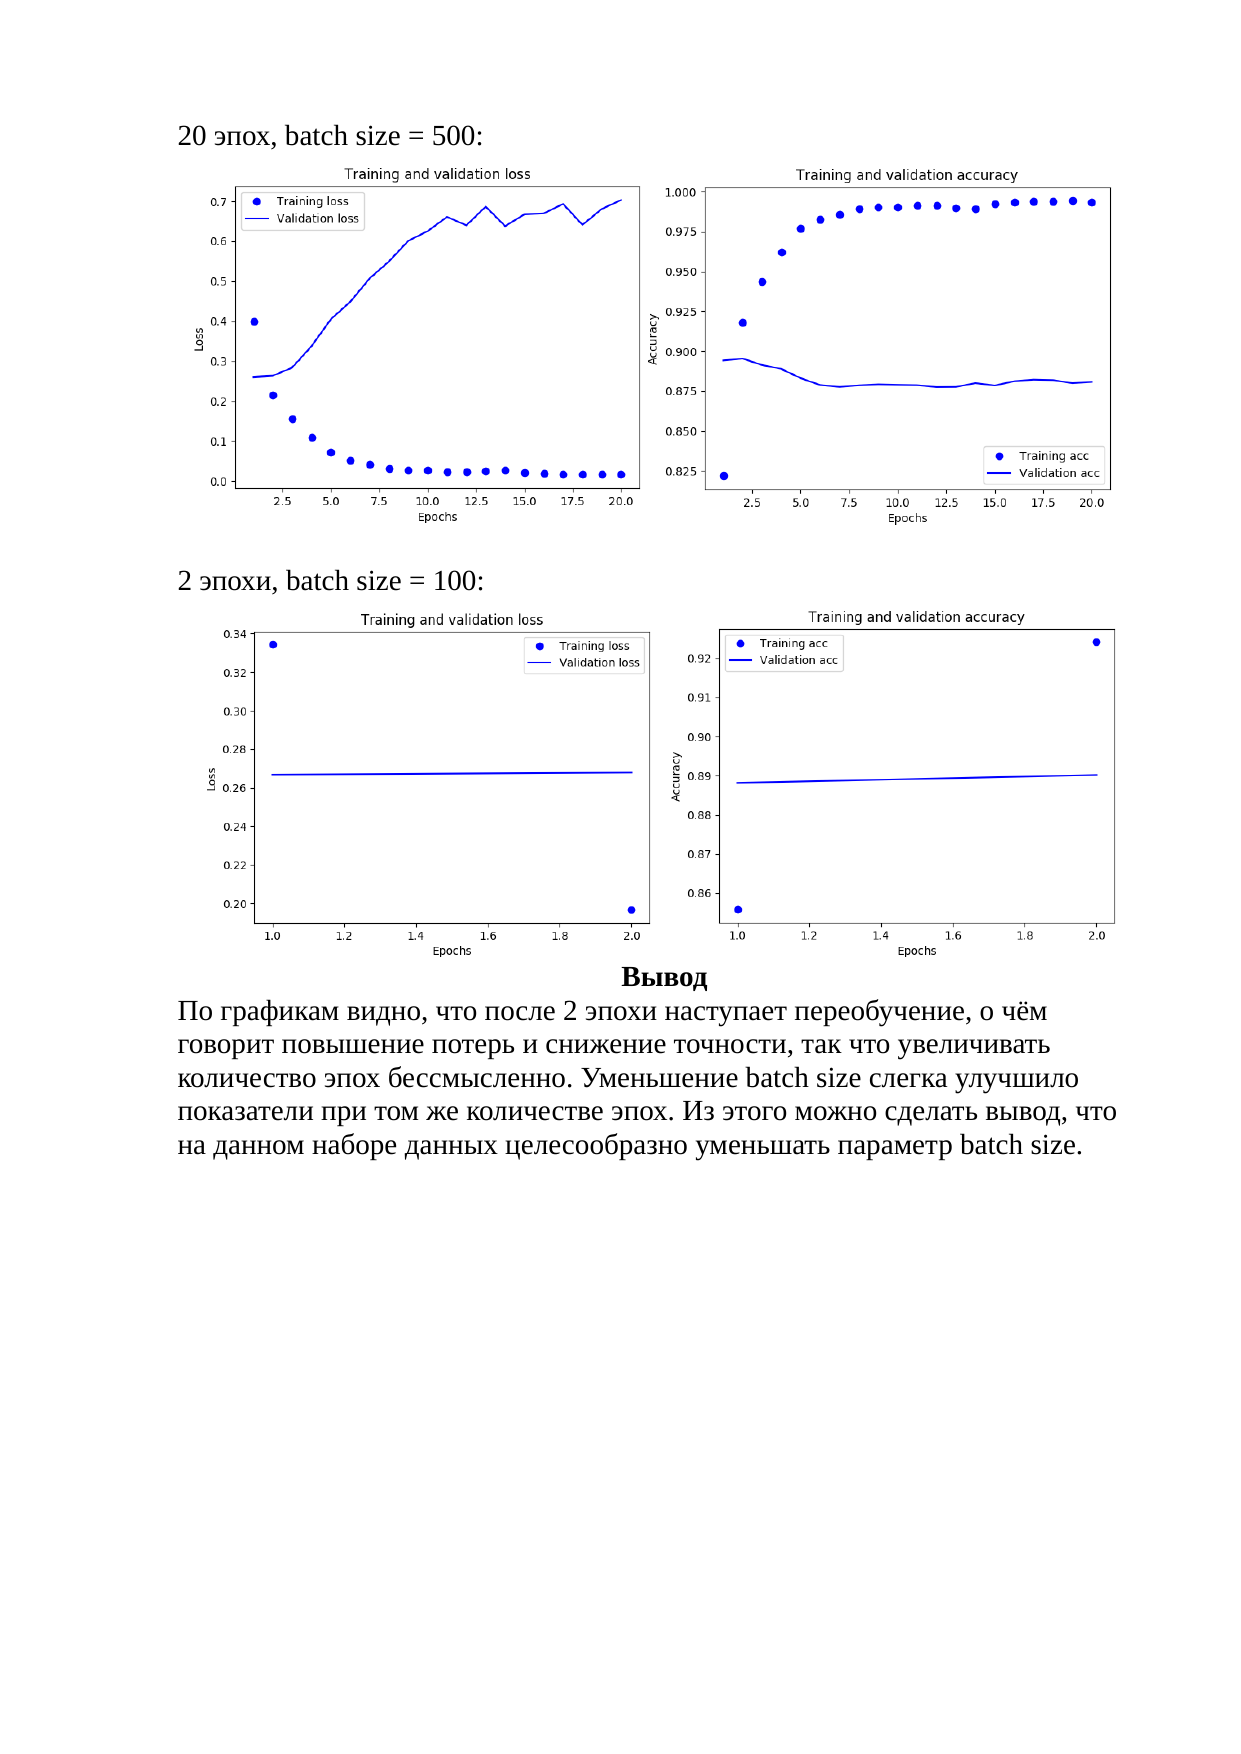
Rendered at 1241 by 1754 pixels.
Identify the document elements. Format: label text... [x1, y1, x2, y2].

text По графикам видно, что после 2 эпохи наступает переобучение, о чём говорит повышение потерь и снижение точности, так что увеличивать количество эпох бессмысленно. Уменьшение batch size слегка улучшило показатели при том же количестве эпох. Из этого можно сделать вывод, что на данном наборе данных целесообразно уменьшать параметр batch size. [177, 993, 1152, 1160]
text 20 эпох, batch size = 500: [177, 118, 1152, 152]
text 2 эпохи, batch size = 100: [177, 563, 1152, 597]
picture [177, 151, 1118, 530]
picture [199, 596, 1130, 959]
text Вывод [177, 959, 1152, 993]
